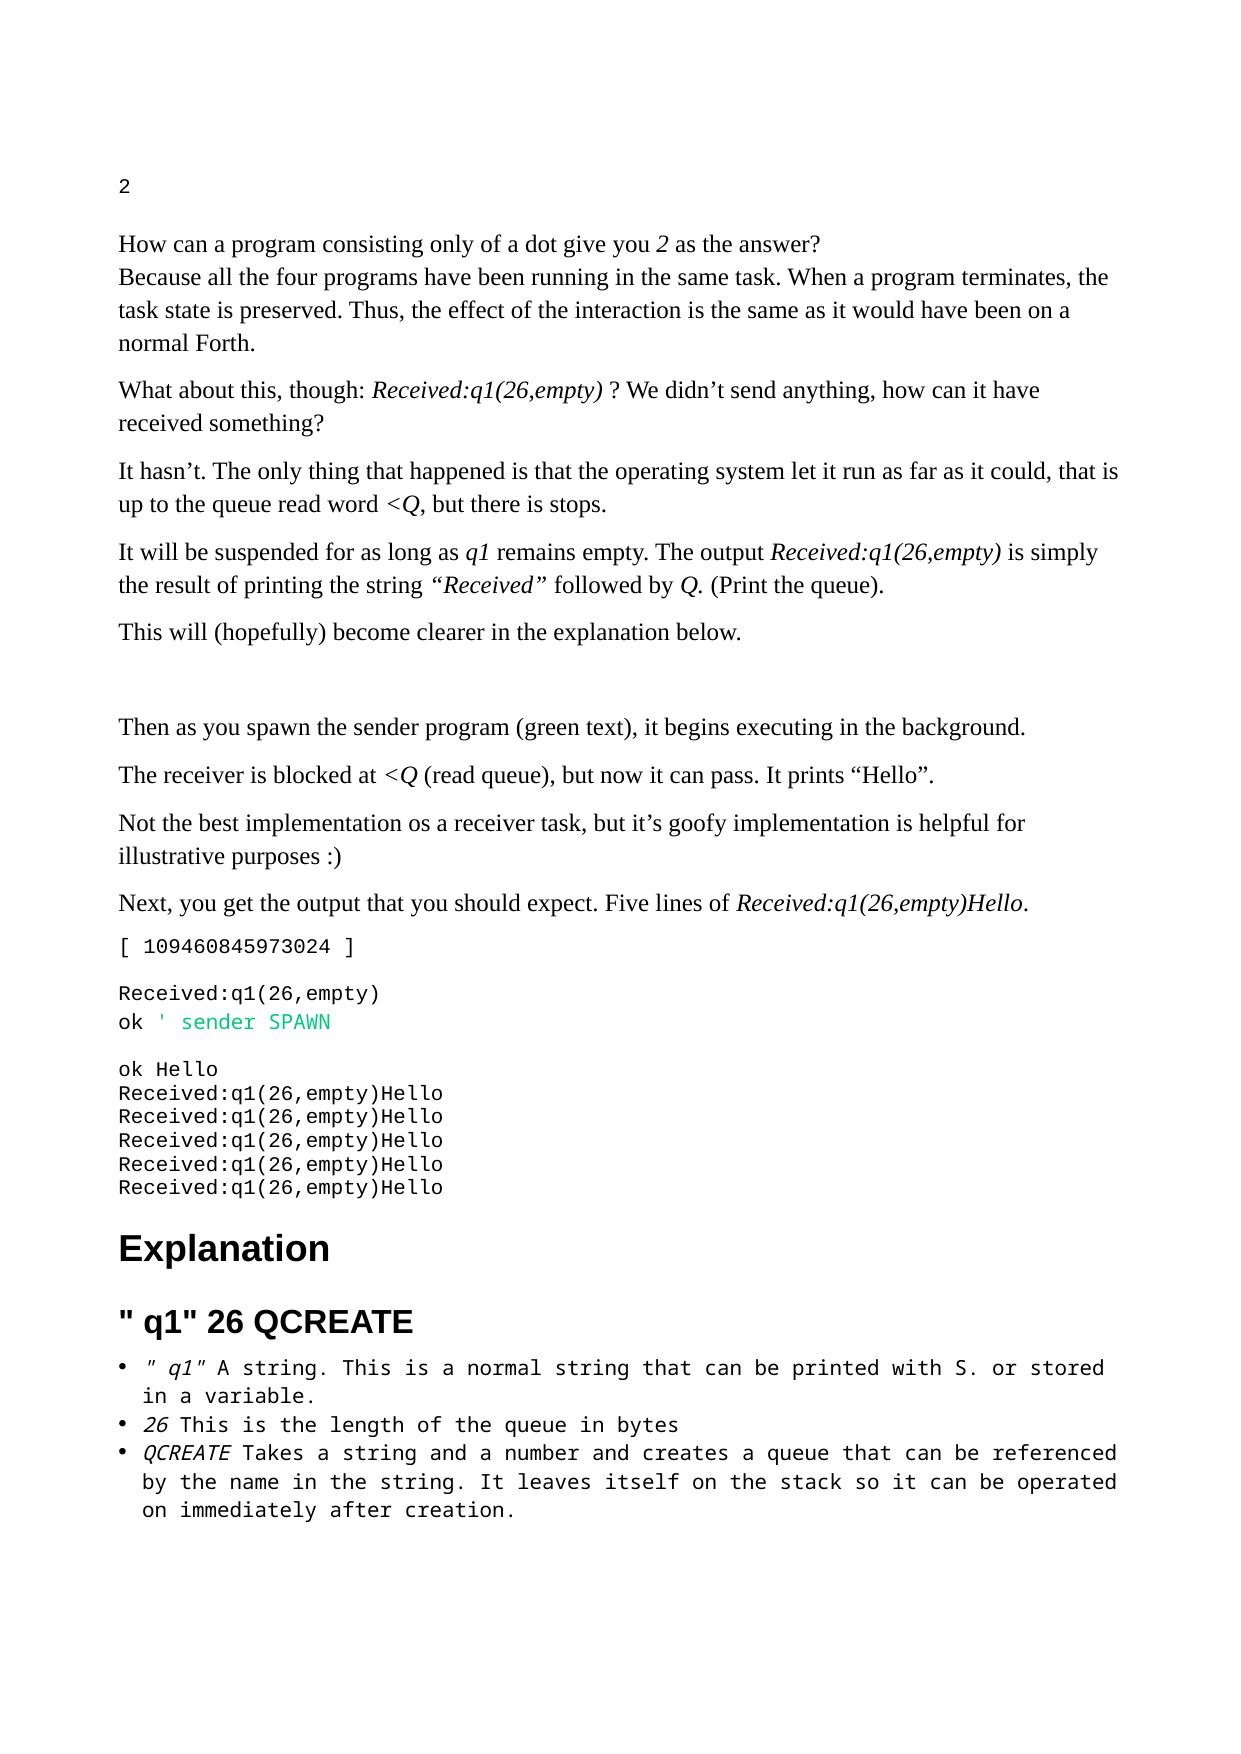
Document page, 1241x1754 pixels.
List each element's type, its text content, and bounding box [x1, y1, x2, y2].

text How can a program consisting only of a dot give you 2 as the answer? Because all the four programs have been running in the same task. When a program terminates, the task state is preserved. Thus, the effect of the interaction is the same as it would have been on a normal Forth. [118, 229, 1122, 357]
text Then as you spawn the sender program (green text), it begins executing in the background. [118, 712, 1122, 741]
text Received:q1(26,empty)Hello [118, 1177, 1122, 1201]
text It will be suspended for as long as q1 remains empty. The output Received:q1(26,empty) is simply the result of printing the string “Received” followed by Q. (Print the queue). [118, 537, 1122, 598]
text This will (hopefully) become clearer in the explanation below. [118, 617, 1122, 646]
text It hasn’t. The only thing that happened is that the operating system let it run as far as it could, that is up to the queue read word <Q, but there is stops. [118, 456, 1122, 518]
text Received:q1(26,empty)Hello [118, 1153, 1122, 1177]
text Received:q1(26,empty)Hello [118, 1106, 1122, 1130]
list " q1" A string. This is a normal string that can be printed with S. or stored in a variable. [118, 1353, 1122, 1410]
text Received:q1(26,empty) [118, 983, 1122, 1007]
text ok Hello [118, 1059, 1122, 1083]
text Next, you get the output that you should expect. Five lines of Received:q1(26,empty)Hello. [118, 888, 1122, 917]
list QCREATE Takes a string and a number and creates a queue that can be referenced by the name in the string. It leaves itself on the stack so it can be operated on immediately after creation. [118, 1438, 1122, 1524]
subtitle " q1" 26 QCREATE [118, 1302, 1122, 1341]
text What about this, though: Received:q1(26,empty) ? We didn’t send anything, how can it have received something? [118, 375, 1122, 437]
text ok ' sender SPAWN [118, 1007, 1122, 1035]
list 26 This is the length of the queue in bytes [118, 1410, 1122, 1438]
text 2 [118, 176, 1122, 200]
text Received:q1(26,empty)Hello [118, 1130, 1122, 1153]
text Received:q1(26,empty)Hello [118, 1083, 1122, 1106]
subtitle Explanation [118, 1226, 1122, 1269]
text [ 109460845973024 ] [118, 936, 1122, 959]
text The receiver is blocked at <Q (read queue), but now it can pass. It prints “Hello”. [118, 760, 1122, 789]
text Not the best implementation os a receiver task, but it’s goofy implementation is helpful for illustrative purposes :) [118, 808, 1122, 869]
